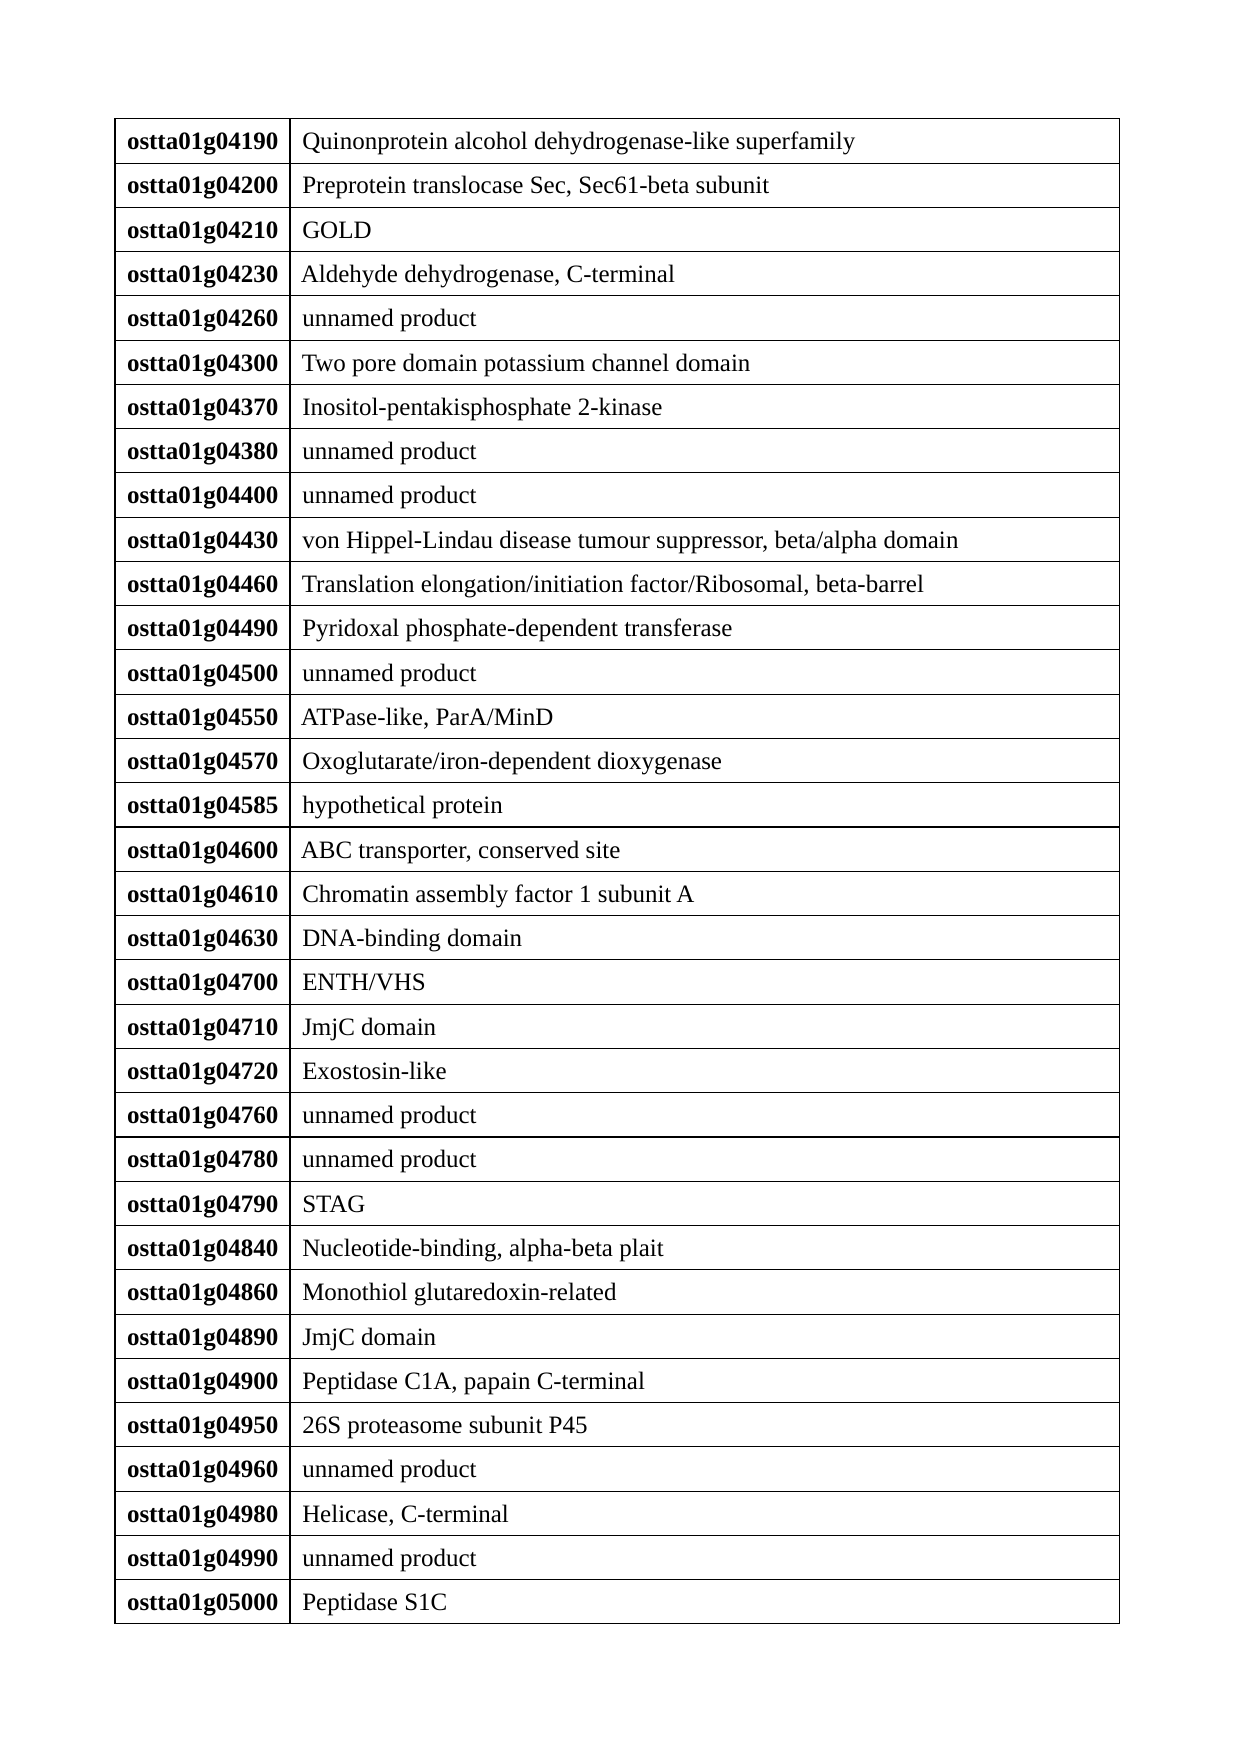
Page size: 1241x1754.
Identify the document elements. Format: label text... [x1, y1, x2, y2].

table_cell ostta01g04370 [116, 385, 289, 428]
table_cell unnamed product [291, 473, 1119, 517]
table_cell ostta01g04780 [116, 1138, 289, 1181]
table_cell ostta01g04950 [116, 1403, 289, 1446]
table_cell ostta01g04990 [116, 1536, 289, 1579]
table_cell ostta01g04630 [116, 916, 289, 959]
table_cell Exostosin-like [291, 1049, 1119, 1092]
table_cell von Hippel-Lindau disease tumour suppressor, beta/alpha domain [291, 518, 1119, 561]
table_cell ostta01g04600 [116, 828, 289, 871]
table_cell GOLD [291, 208, 1119, 251]
table_cell ABC transporter, conserved site [291, 828, 1119, 871]
table_cell ostta01g04890 [116, 1315, 289, 1358]
table_cell ostta01g04500 [116, 650, 289, 694]
table_cell unnamed product [291, 650, 1119, 694]
table_cell ostta01g04460 [116, 562, 289, 605]
table_cell Peptidase C1A, papain C-terminal [291, 1359, 1119, 1402]
table_cell Inositol-pentakisphosphate 2-kinase [291, 385, 1119, 428]
table_cell ostta01g04585 [116, 783, 289, 826]
table_cell DNA-binding domain [291, 916, 1119, 959]
table_cell ostta01g04700 [116, 960, 289, 1003]
table_cell STAG [291, 1182, 1119, 1225]
table_cell Pyridoxal phosphate-dependent transferase [291, 606, 1119, 649]
table_cell Nucleotide-binding, alpha-beta plait [291, 1226, 1119, 1269]
table_cell ostta01g04860 [116, 1270, 289, 1313]
table_cell ostta01g04550 [116, 695, 289, 738]
table_cell ostta01g04720 [116, 1049, 289, 1092]
table_cell Oxoglutarate/iron-dependent dioxygenase [291, 739, 1119, 782]
table_cell ostta01g04980 [116, 1492, 289, 1535]
table_cell ostta01g05000 [116, 1580, 289, 1623]
table_cell unnamed product [291, 1536, 1119, 1579]
table_cell hypothetical protein [291, 783, 1119, 826]
table_cell unnamed product [291, 429, 1119, 472]
table_cell ostta01g04190 [116, 119, 289, 162]
table_cell Preprotein translocase Sec, Sec61-beta subunit [291, 164, 1119, 207]
table_cell unnamed product [291, 1138, 1119, 1181]
table_cell ostta01g04260 [116, 296, 289, 339]
table_cell ostta01g04790 [116, 1182, 289, 1225]
table_cell ostta01g04200 [116, 164, 289, 207]
table_cell JmjC domain [291, 1315, 1119, 1358]
table_cell 26S proteasome subunit P45 [291, 1403, 1119, 1446]
table_cell ostta01g04300 [116, 341, 289, 384]
table_cell ostta01g04960 [116, 1447, 289, 1491]
table_cell unnamed product [291, 1093, 1119, 1136]
table_cell unnamed product [291, 1447, 1119, 1491]
table_cell ostta01g04230 [116, 252, 289, 295]
table_cell Monothiol glutaredoxin-related [291, 1270, 1119, 1313]
table_cell ostta01g04430 [116, 518, 289, 561]
table_cell ATPase-like, ParA/MinD [291, 695, 1119, 738]
table_cell ostta01g04760 [116, 1093, 289, 1136]
table_cell ostta01g04490 [116, 606, 289, 649]
table_cell Two pore domain potassium channel domain [291, 341, 1119, 384]
table_cell ostta01g04400 [116, 473, 289, 517]
table_cell ostta01g04570 [116, 739, 289, 782]
table_cell ENTH/VHS [291, 960, 1119, 1003]
table_cell ostta01g04710 [116, 1005, 289, 1048]
table_cell ostta01g04380 [116, 429, 289, 472]
table_cell ostta01g04840 [116, 1226, 289, 1269]
table_cell ostta01g04210 [116, 208, 289, 251]
table_cell JmjC domain [291, 1005, 1119, 1048]
table_cell Chromatin assembly factor 1 subunit A [291, 872, 1119, 915]
table_cell Quinonprotein alcohol dehydrogenase-like superfamily [291, 119, 1119, 162]
table_cell ostta01g04610 [116, 872, 289, 915]
table_cell Aldehyde dehydrogenase, C-terminal [291, 252, 1119, 295]
table_cell Translation elongation/initiation factor/Ribosomal, beta-barrel [291, 562, 1119, 605]
table_cell Peptidase S1C [291, 1580, 1119, 1623]
table_cell ostta01g04900 [116, 1359, 289, 1402]
table_cell Helicase, C-terminal [291, 1492, 1119, 1535]
table_cell unnamed product [291, 296, 1119, 339]
